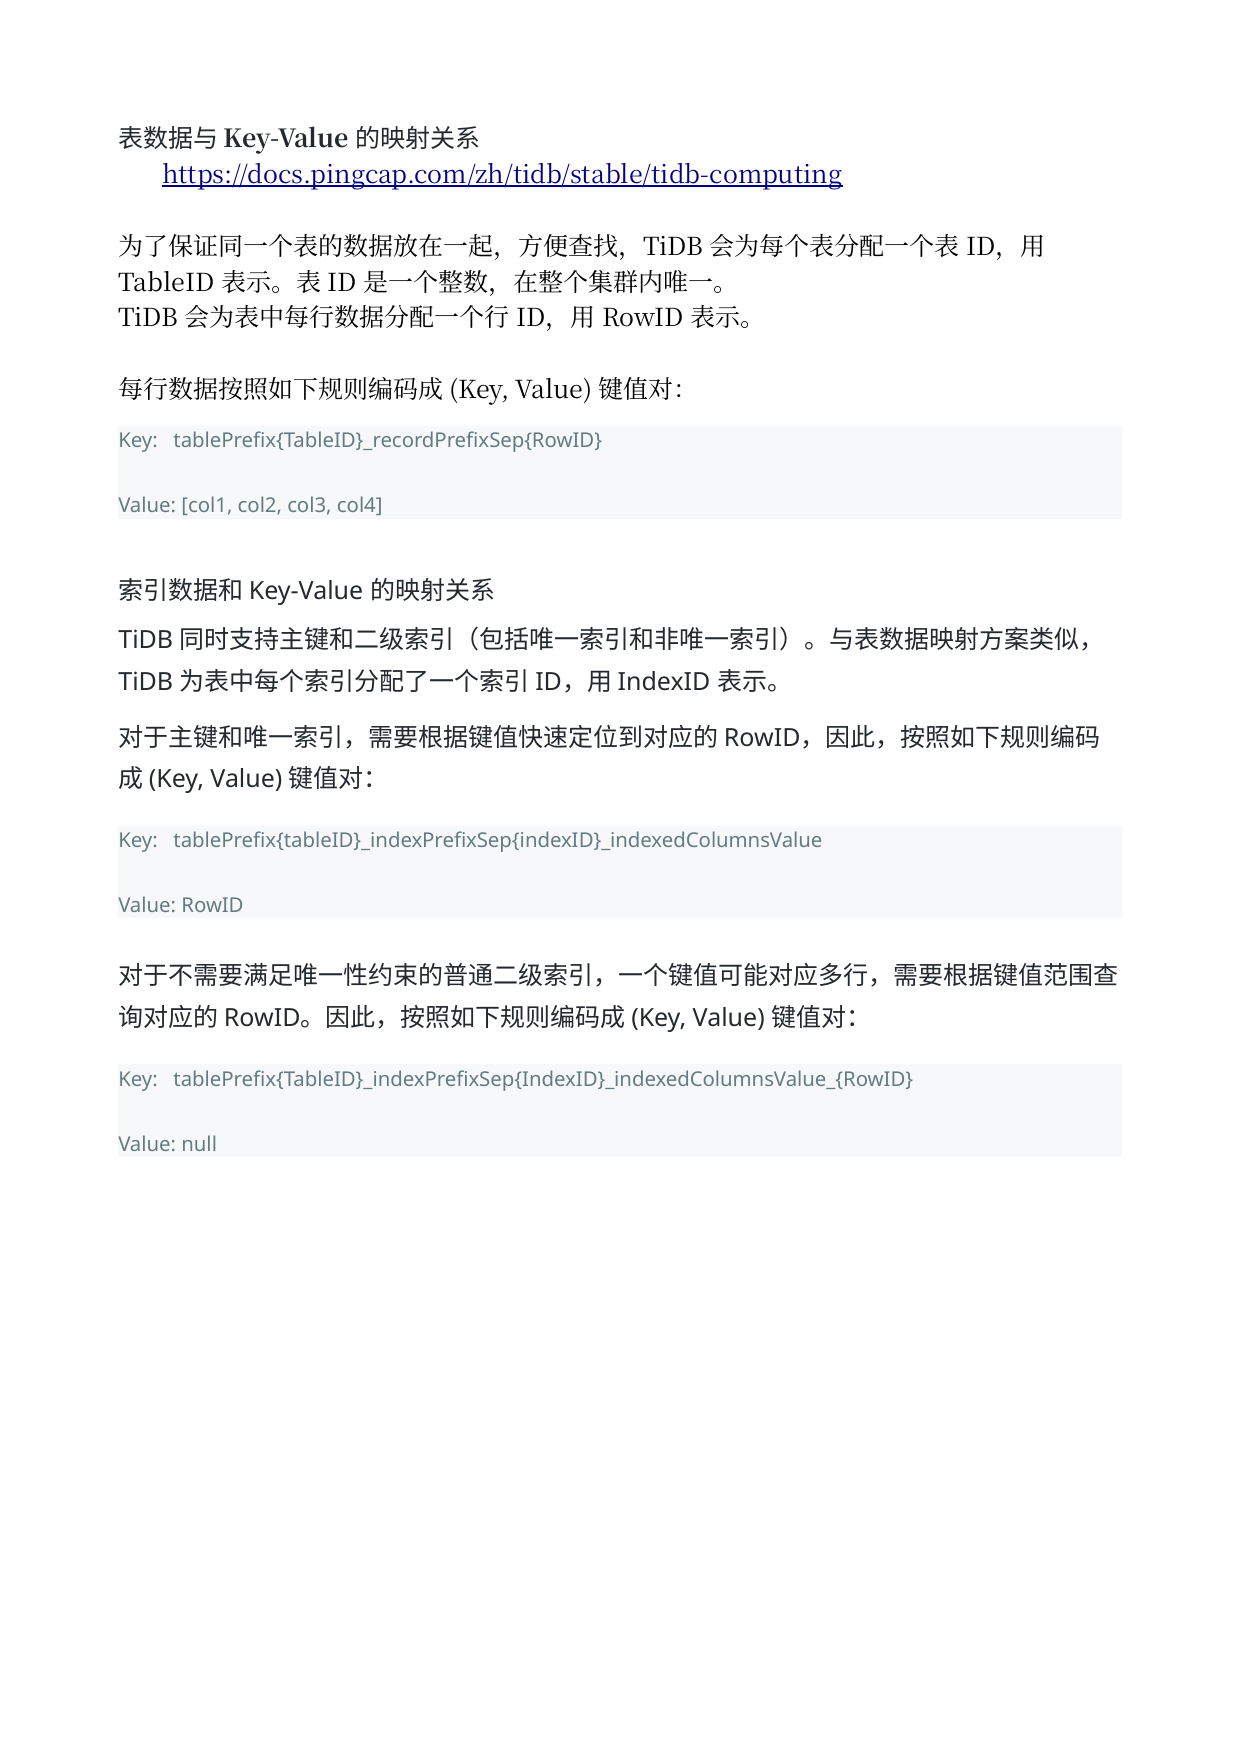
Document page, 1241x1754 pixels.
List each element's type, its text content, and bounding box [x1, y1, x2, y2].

text 为了保证同一个表的数据放在一起，方便查找，TiDB 会为每个表分配一个表 ID，用 TableID 表示。表 ID 是一个整数，在整个集群内唯一。 [118, 226, 1122, 298]
text Key: tablePrefix{tableID}_indexPrefixSep{indexID}_indexedColumnsValue [118, 826, 1122, 853]
text TiDB 会为表中每行数据分配一个行 ID，用 RowID 表示。 [118, 298, 1122, 334]
text Key: tablePrefix{TableID}_indexPrefixSep{IndexID}_indexedColumnsValue_{RowID} [118, 1064, 1122, 1092]
text 表数据与 Key-Value 的映射关系 [118, 118, 1122, 154]
text TiDB 同时支持主键和二级索引（包括唯一索引和非唯一索引）。与表数据映射方案类似，TiDB 为表中每个索引分配了一个索引 ID，用 IndexID 表示。 [118, 619, 1122, 697]
text Value: RowID [118, 891, 1122, 918]
text 对于主键和唯一索引，需要根据键值快速定位到对应的 RowID，因此，按照如下规则编码成 (Key, Value) 键值对： [118, 717, 1122, 795]
text Key: tablePrefix{TableID}_recordPrefixSep{RowID} [118, 426, 1122, 453]
text https://docs.pingcap.com/zh/tidb/stable/tidb-computing [118, 154, 1122, 190]
text 每行数据按照如下规则编码成 (Key, Value) 键值对： [118, 370, 1122, 406]
subtitle 索引数据和 Key-Value 的映射关系 [118, 571, 1122, 607]
text Value: null [118, 1129, 1122, 1157]
text Value: [col1, col2, col3, col4] [118, 491, 1122, 519]
text 对于不需要满足唯一性约束的普通二级索引，一个键值可能对应多行，需要根据键值范围查询对应的 RowID。因此，按照如下规则编码成 (Key, Value) 键值对： [118, 956, 1122, 1034]
